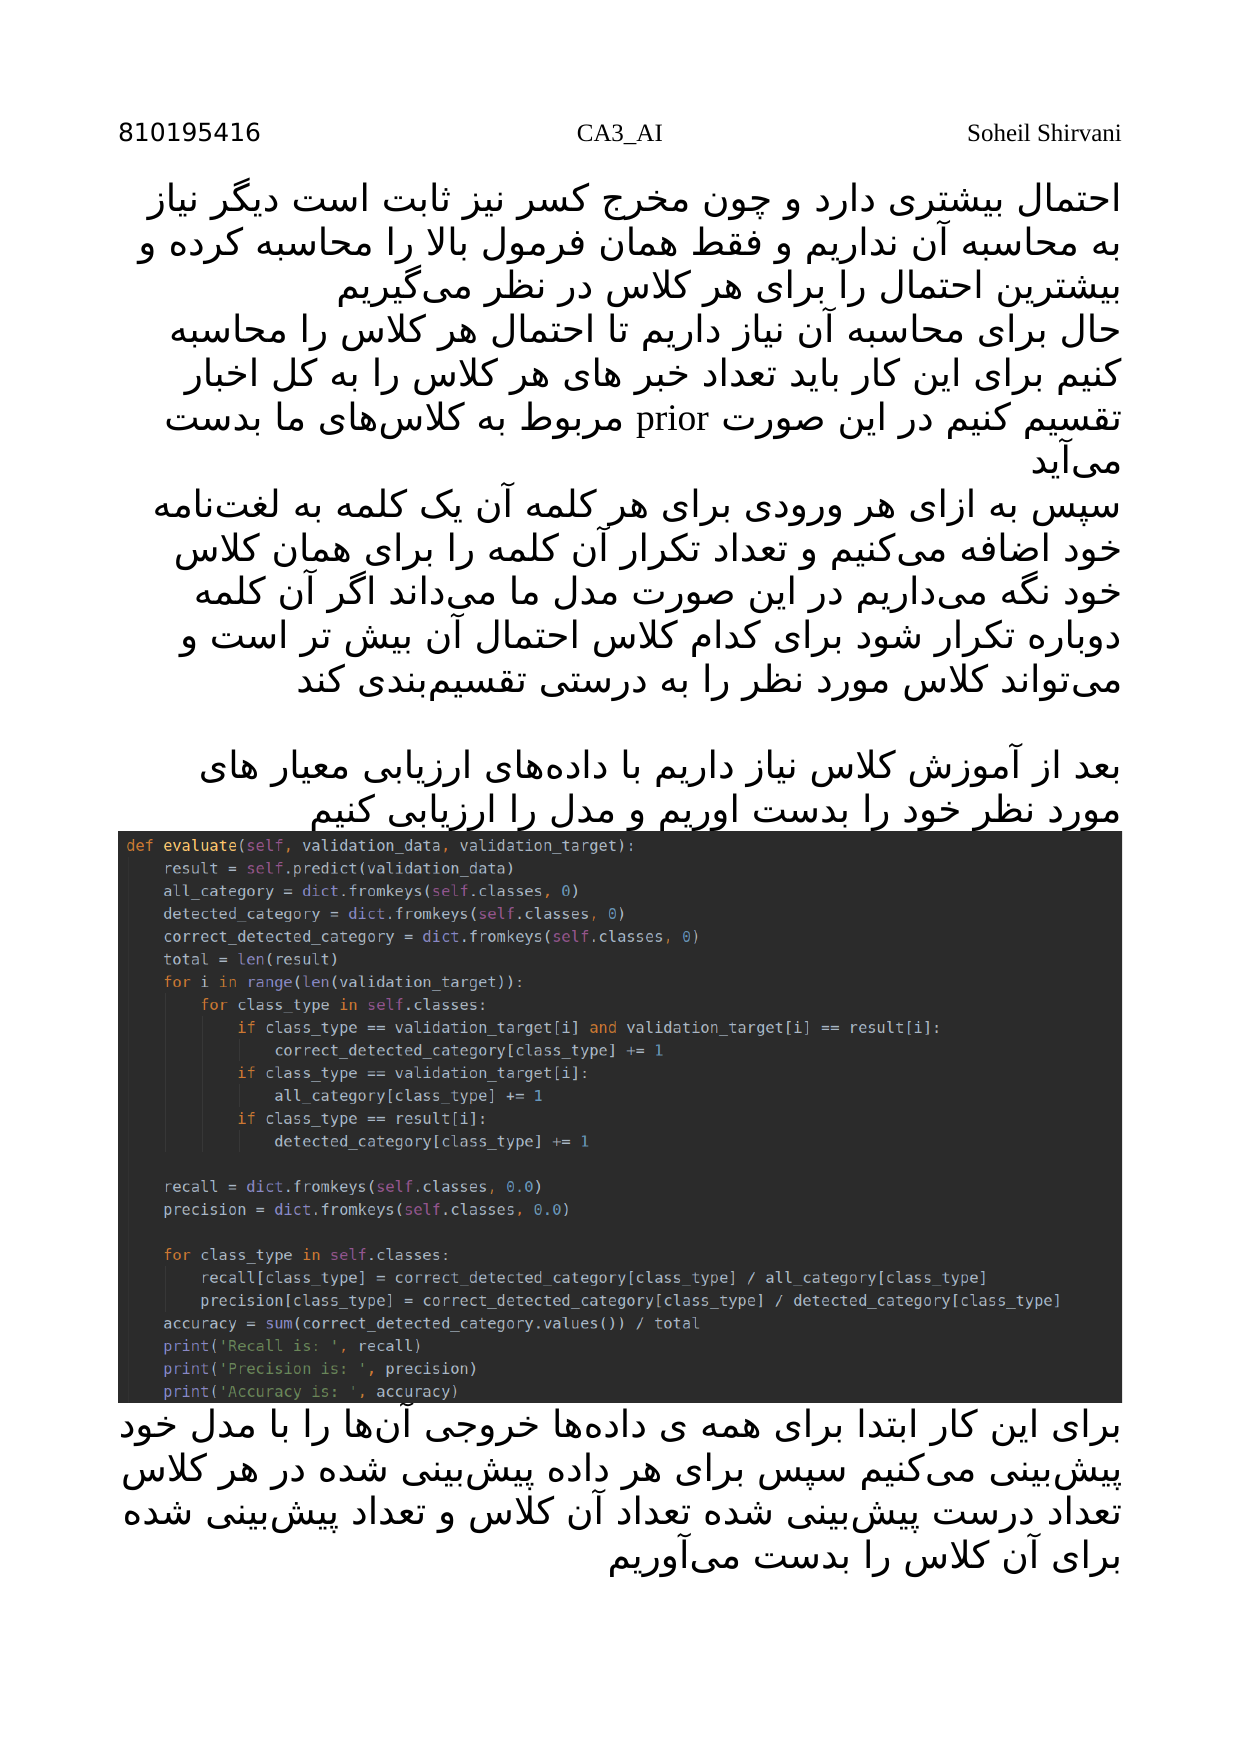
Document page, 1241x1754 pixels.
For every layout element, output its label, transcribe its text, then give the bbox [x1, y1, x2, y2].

text حال برای محاسبه آن نیاز داریم تا احتمال هر کلاس را محاسبه کنیم برای این کار باید تعداد خبر های هر کلاس را به کل اخبار تقسیم کنیم در این صورت prior مربوط به کلاس‌های ما بدست می‌آید [118, 308, 1122, 483]
text سپس به ازای هر ورودی برای هر کلمه آن یک کلمه به لغت‌نامه خود اضافه می‌کنیم و تعداد تکرار آن کلمه را برای همان کلاس خود نگه می‌داریم در این صورت مدل ما می‌داند اگر آن کلمه دوباره تکرار شود برای کدام کلاس احتمال آن بیش تر است و می‌تواند کلاس مورد نظر را به درستی تقسیم‌بندی کند [118, 483, 1122, 701]
text برای این کار ابتدا برای همه ی داده‌ها خروجی آن‌ها را با مدل خود پیش‌بینی می‌کنیم سپس برای هر داده پیش‌بینی شده در هر کلاس تعداد درست پیش‌بینی شده تعداد آن کلاس و تعداد پیش‌بینی شده برای آن کلاس را بدست می‌آوریم [118, 1403, 1122, 1577]
text حال برای اینکه این احتمال را بدست اوریم چون می‌دانیم این اعداد احتماء خیلی کوچک هستند و با ضرب آن‌ها به اعداد کوچک‌تری می‌رسیم ممکن است عدد انقدر کوچک شود که گرد کردن آن توسط کامپیوتر به ۰ برسد برای همین از دو طرف تساوی لگاریتم می‌گیریم تا بتوانیم این اعداد را بزرگ‌تر کنیم و از حالت ضرب چند عدد کوچک به جمع چند عدد بزرگ‌تر برسیم و البته می‌دانیم نیاز نیست این لگاریتم را برگردانیم زیرا مدل ما هر احتمالی که بزرگ‌تر شد آن طبقه را برای خوروجی در نظر می‌گیرد و چون لگاریتم نیز خطی است عدد با لگاریتم بزرگ‌تر احتمال بیشتری دارد و چون مخرج کسر نیز ثابت است دیگر نیاز به محاسبه آن نداریم و فقط همان فرمول بالا را محاسبه کرده و بیشترین احتمال را برای هر کلاس در نظر می‌گیریم [118, 177, 1122, 308]
picture [118, 831, 1123, 1403]
text بعد از آموزش کلاس نیاز داریم با داده‌های ارزیابی معیار های مورد نظر خود را بدست اوریم و مدل را ارزیابی کنیم [118, 744, 1122, 831]
